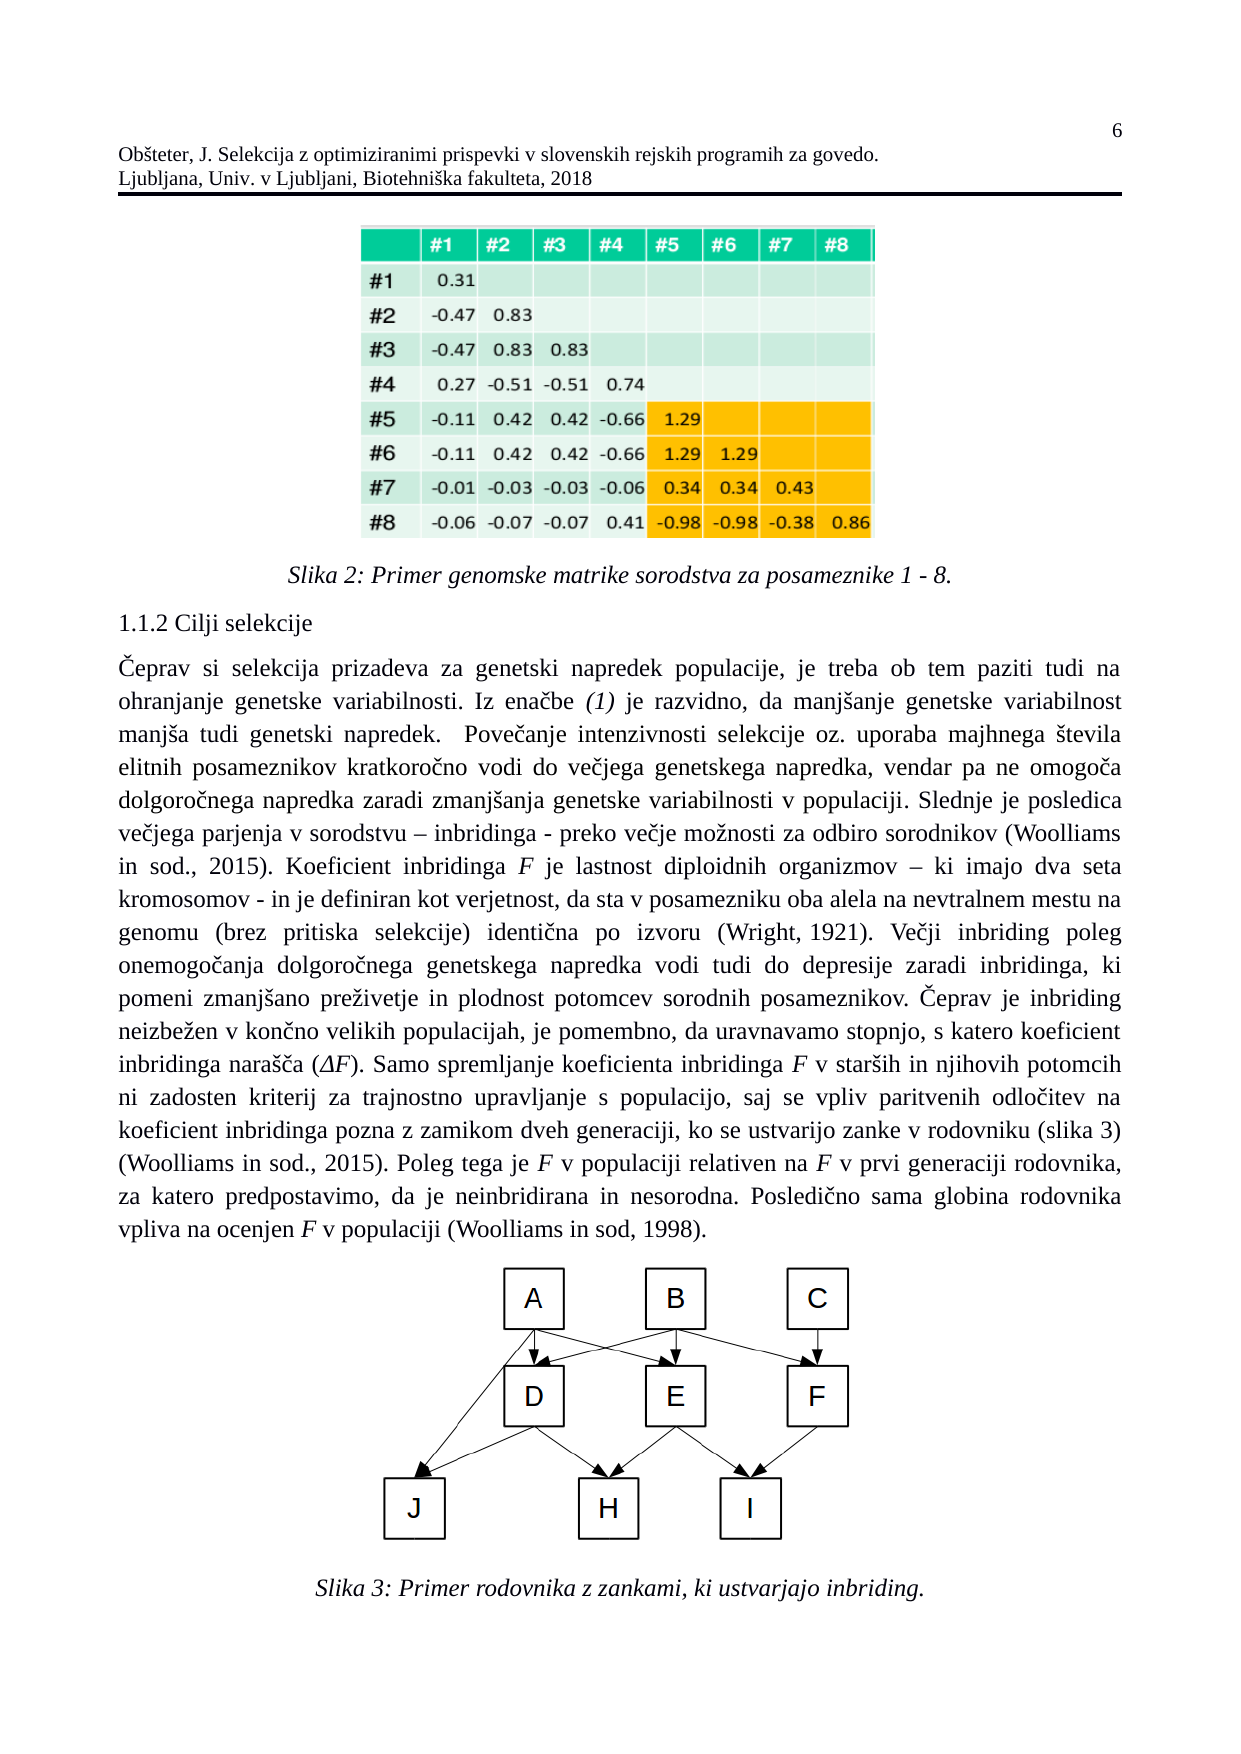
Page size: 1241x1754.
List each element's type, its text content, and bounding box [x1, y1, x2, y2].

subtitle 1.1.2 Cilji selekcije [118, 608, 1122, 636]
text Slika 2: Primer genomske matrike sorodstva za posameznike 1 - 8. [118, 560, 1122, 589]
picture [376, 1247, 864, 1557]
text Čeprav si selekcija prizadeva za genetski napredek populacije, je treba ob tem paziti tudi na ohranjanje genetske variabilnosti. Iz enačbe (1) je razvidno, da manjšanje genetske variabilnost manjša tudi genetski napredek. Povečanje intenzivnosti selekcije oz. uporaba majhnega števila elitnih posameznikov kratkoročno vodi do večjega genetskega napredka, vendar pa ne omogoča dolgoročnega napredka zaradi zmanjšanja genetske variabilnosti v populaciji. Slednje je posledica večjega parjenja v sorodstvu – inbridinga - preko večje možnosti za odbiro sorodnikov (Woolliams in sod., 2015). Koeficient inbridinga F je lastnost diploidnih organizmov – ki imajo dva seta kromosomov - in je definiran kot verjetnost, da sta v posamezniku oba alela na nevtralnem mestu na genomu (brez pritiska selekcije) identična po izvoru (Wright, 1921). Večji inbriding poleg onemogočanja dolgoročnega genetskega napredka vodi tudi do depresije zaradi inbridinga, ki pomeni zmanjšano preživetje in plodnost potomcev sorodnih posameznikov. Čeprav je inbriding neizbežen v končno velikih populacijah, je pomembno, da uravnavamo stopnjo, s katero koeficient inbridinga narašča (ΔF). Samo spremljanje koeficienta inbridinga F v starših in njihovih potomcih ni zadosten kriterij za trajnostno upravljanje s populacijo, saj se vpliv paritvenih odločitev na koeficient inbridinga pozna z zamikom dveh generaciji, ko se ustvarijo zanke v rodovniku (slika 3) (Woolliams in sod., 2015). Poleg tega je F v populaciji relativen na F v prvi generaciji rodovnika, za katero predpostavimo, da je neinbridirana in nesorodna. Posledično sama globina rodovnika vpliva na ocenjen F v populaciji (Woolliams in sod, 1998). [118, 653, 1122, 1243]
text Slika 3: Primer rodovnika z zankami, ki ustvarjajo inbriding. [118, 1573, 1122, 1602]
